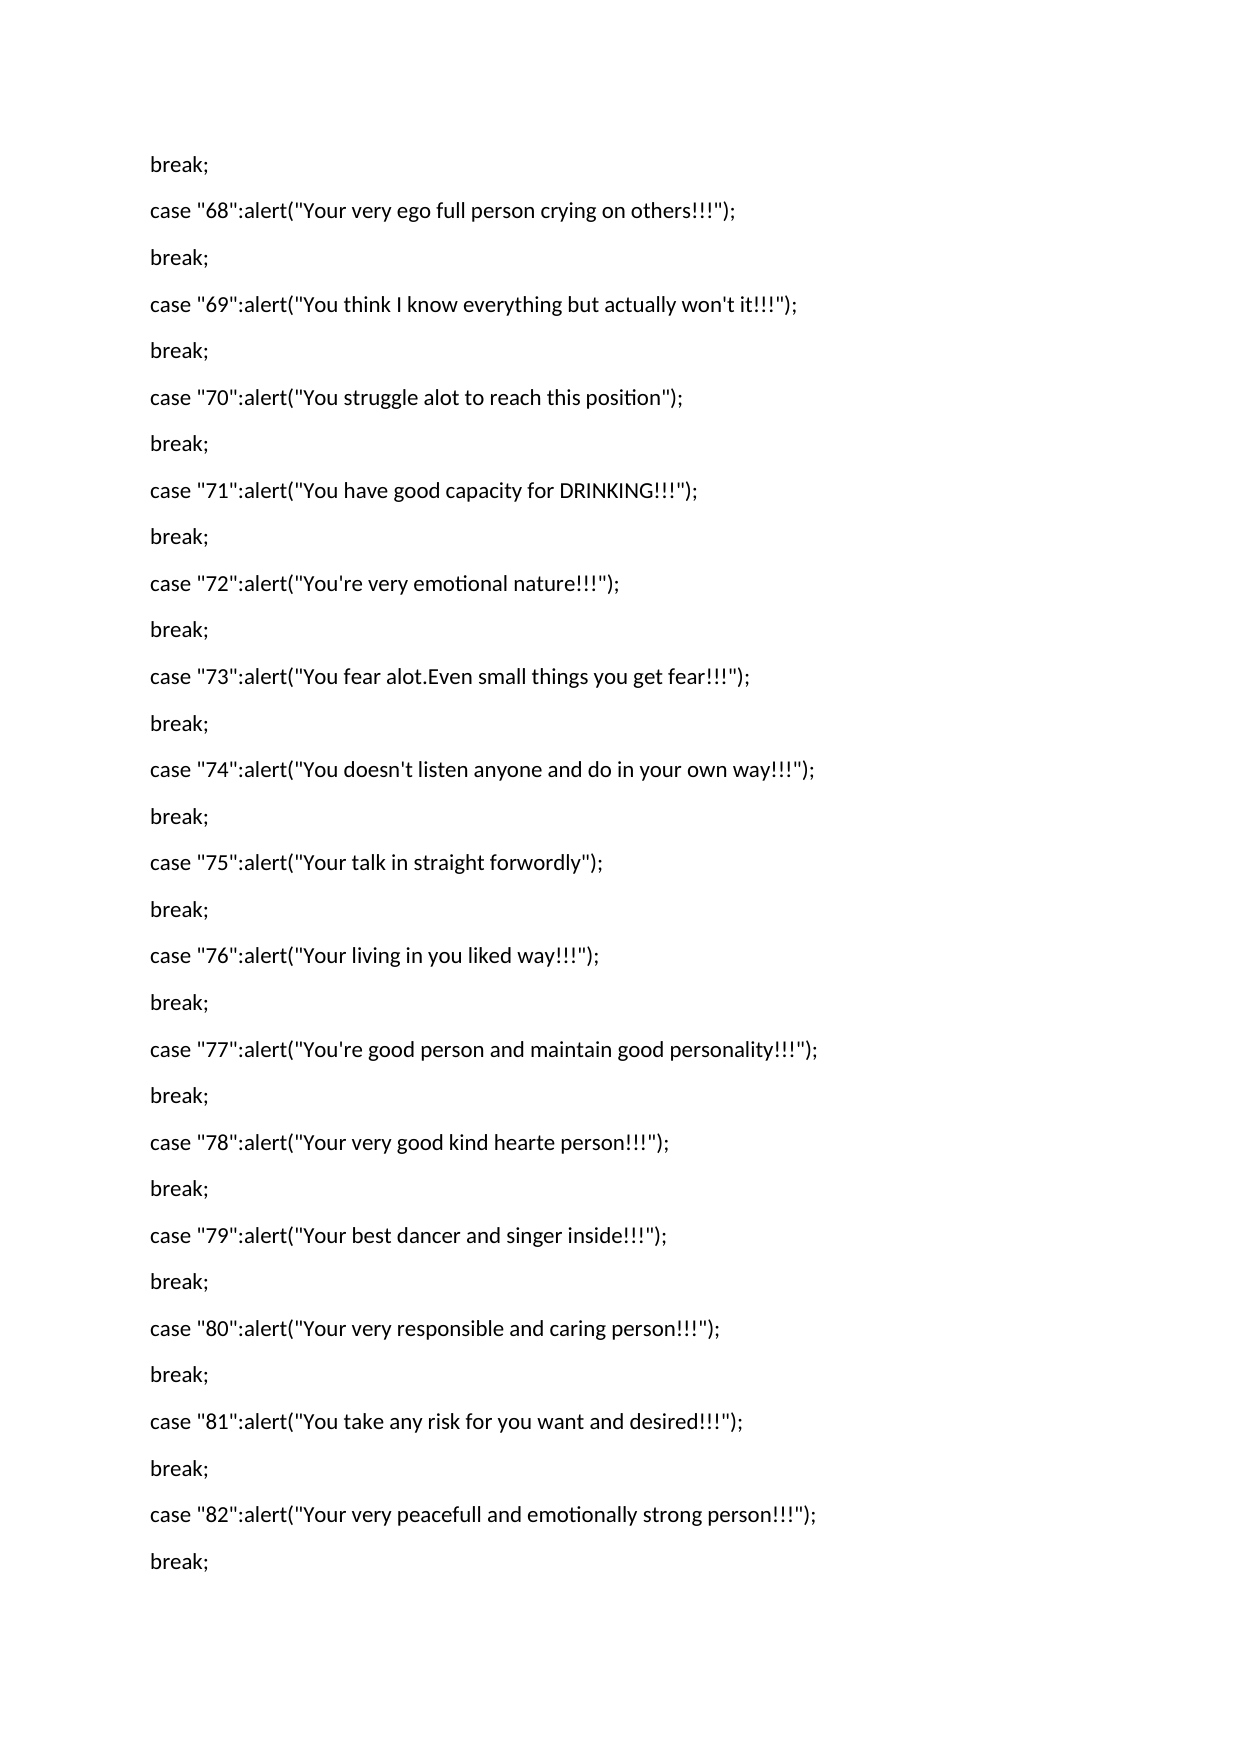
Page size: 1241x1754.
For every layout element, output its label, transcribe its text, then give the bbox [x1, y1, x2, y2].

text case "74":alert("You doesn't listen anyone and do in your own way!!!"); [150, 755, 1090, 783]
text case "68":alert("Your very ego full person crying on others!!!"); [150, 197, 1090, 224]
text case "70":alert("You struggle alot to reach this position"); [150, 383, 1090, 411]
text break; [150, 522, 1090, 551]
text break; [150, 1361, 1090, 1389]
text break; [150, 988, 1090, 1016]
text case "78":alert("Your very good kind hearte person!!!"); [150, 1128, 1090, 1156]
text case "71":alert("You have good capacity for DRINKING!!!"); [150, 476, 1090, 504]
text break; [150, 243, 1090, 271]
text break; [150, 802, 1090, 830]
text break; [150, 895, 1090, 923]
text case "75":alert("Your talk in straight forwordly"); [150, 848, 1090, 876]
text break; [150, 616, 1090, 644]
text break; [150, 429, 1090, 457]
text break; [150, 336, 1090, 364]
text case "81":alert("You take any risk for you want and desired!!!"); [150, 1407, 1090, 1435]
text case "82":alert("Your very peacefull and emotionally strong person!!!"); [150, 1500, 1090, 1528]
text break; [150, 1454, 1090, 1482]
text break; [150, 1174, 1090, 1202]
text break; [150, 1547, 1090, 1575]
text break; [150, 709, 1090, 737]
text break; [150, 150, 1090, 178]
text case "76":alert("Your living in you liked way!!!"); [150, 942, 1090, 969]
text case "73":alert("You fear alot.Even small things you get fear!!!"); [150, 662, 1090, 690]
text break; [150, 1267, 1090, 1296]
text break; [150, 1081, 1090, 1109]
text case "72":alert("You're very emotional nature!!!"); [150, 569, 1090, 597]
text case "80":alert("Your very responsible and caring person!!!"); [150, 1314, 1090, 1342]
text case "69":alert("You think I know everything but actually won't it!!!"); [150, 290, 1090, 318]
text case "79":alert("Your best dancer and singer inside!!!"); [150, 1221, 1090, 1249]
text case "77":alert("You're good person and maintain good personality!!!"); [150, 1035, 1090, 1063]
